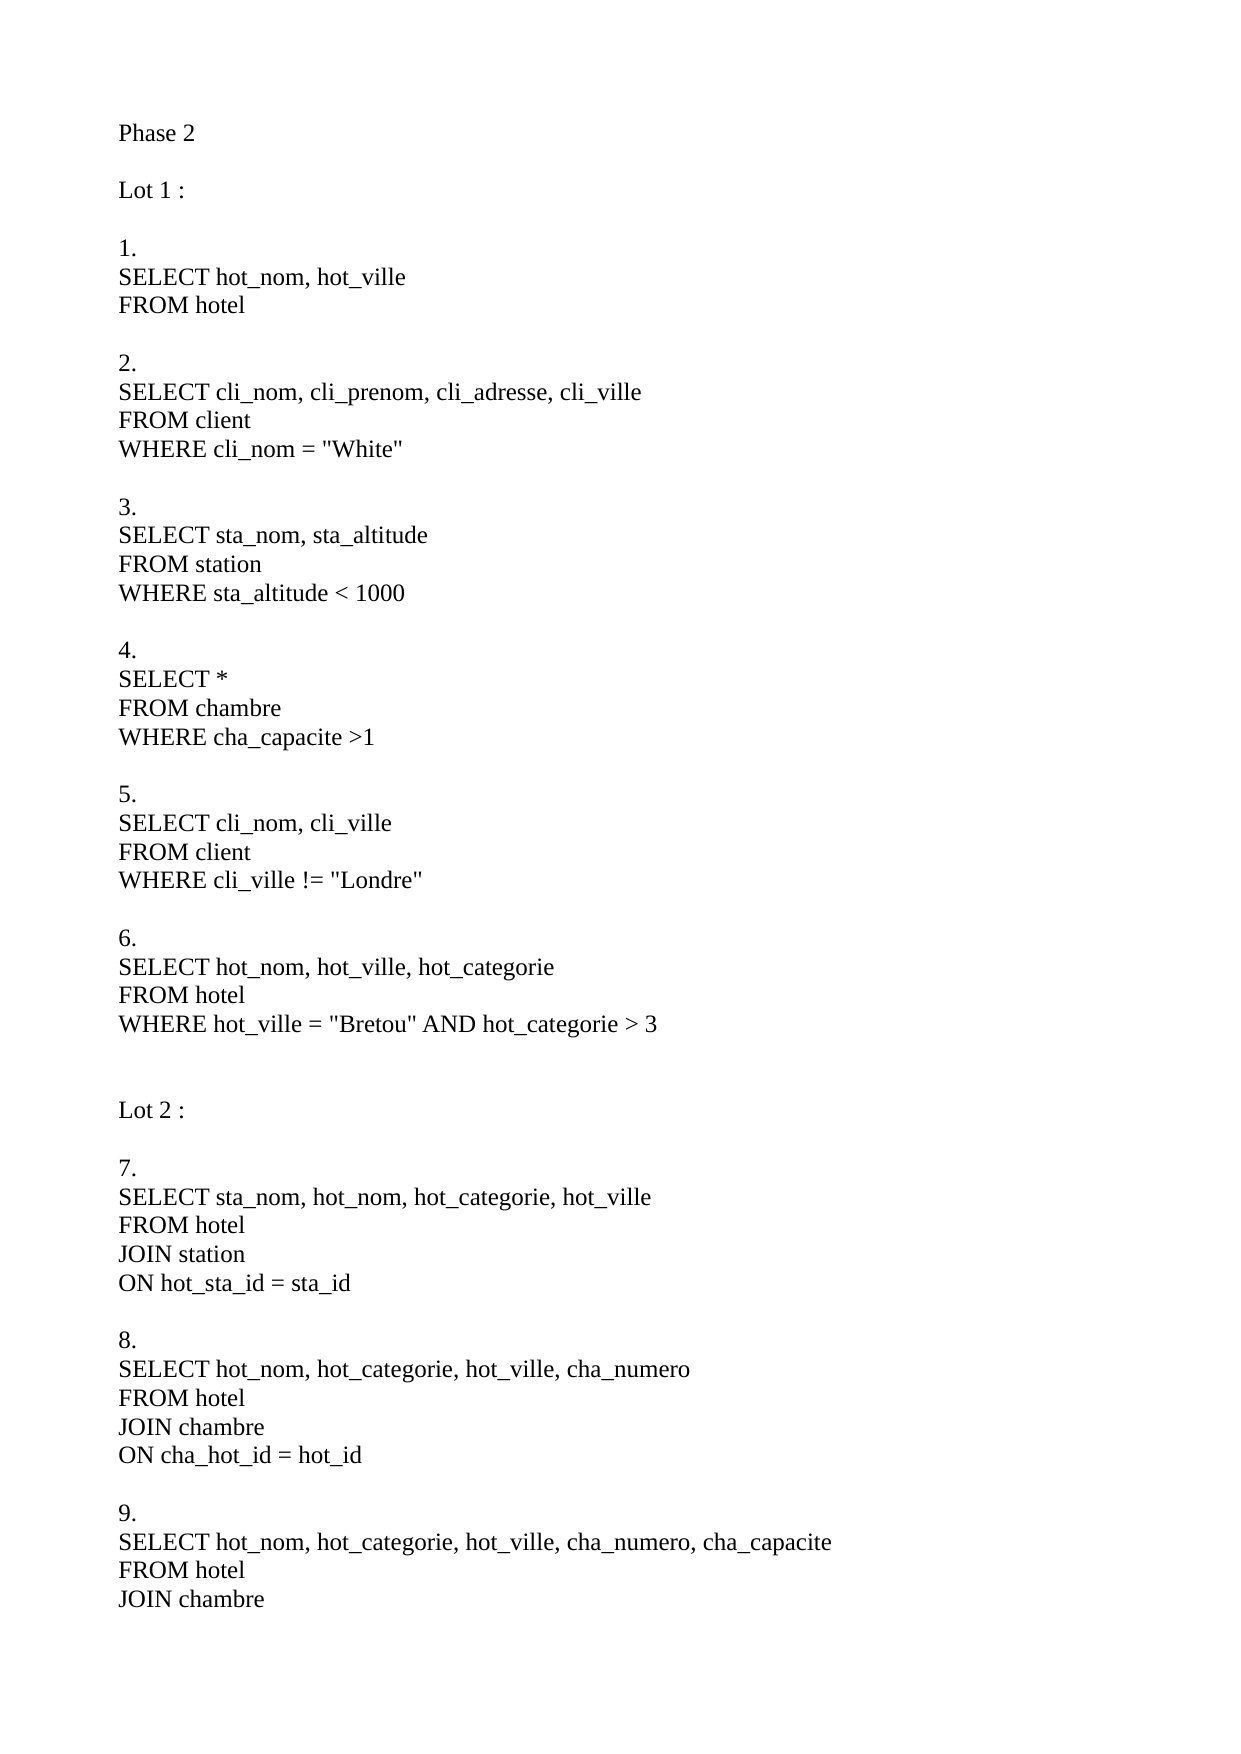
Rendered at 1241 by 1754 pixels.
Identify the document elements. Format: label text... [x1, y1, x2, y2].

text JOIN chambre [118, 1584, 1122, 1613]
text SELECT cli_nom, cli_ville [118, 808, 1122, 837]
text JOIN chambre [118, 1412, 1122, 1441]
text 2. [118, 348, 1122, 377]
text ON cha_hot_id = hot_id [118, 1441, 1122, 1469]
text FROM client [118, 406, 1122, 434]
text JOIN station [118, 1239, 1122, 1268]
text Lot 2 : [118, 1096, 1122, 1124]
text FROM client [118, 837, 1122, 866]
text SELECT sta_nom, sta_altitude [118, 521, 1122, 549]
text 5. [118, 779, 1122, 808]
text SELECT * [118, 664, 1122, 693]
text SELECT hot_nom, hot_ville [118, 262, 1122, 291]
text SELECT hot_nom, hot_categorie, hot_ville, cha_numero, cha_capacite [118, 1527, 1122, 1556]
text SELECT hot_nom, hot_categorie, hot_ville, cha_numero [118, 1354, 1122, 1383]
text Phase 2 [118, 118, 1122, 147]
text FROM hotel [118, 1383, 1122, 1412]
text FROM hotel [118, 1556, 1122, 1584]
text WHERE sta_altitude < 1000 [118, 578, 1122, 607]
text FROM station [118, 549, 1122, 578]
text FROM hotel [118, 291, 1122, 319]
text FROM hotel [118, 1211, 1122, 1239]
text WHERE cha_capacite >1 [118, 722, 1122, 751]
text ON hot_sta_id = sta_id [118, 1268, 1122, 1297]
text FROM chambre [118, 693, 1122, 722]
text SELECT sta_nom, hot_nom, hot_categorie, hot_ville [118, 1182, 1122, 1211]
text Lot 1 : [118, 176, 1122, 204]
text 1. [118, 233, 1122, 262]
text 9. [118, 1498, 1122, 1527]
text 4. [118, 636, 1122, 664]
text FROM hotel [118, 981, 1122, 1009]
text 3. [118, 492, 1122, 521]
text WHERE hot_ville = "Bretou" AND hot_categorie > 3 [118, 1009, 1122, 1038]
text SELECT hot_nom, hot_ville, hot_categorie [118, 952, 1122, 981]
text 6. [118, 923, 1122, 952]
text WHERE cli_nom = "White" [118, 434, 1122, 463]
text SELECT cli_nom, cli_prenom, cli_adresse, cli_ville [118, 377, 1122, 406]
text 8. [118, 1326, 1122, 1354]
text WHERE cli_ville != "Londre" [118, 866, 1122, 894]
text 7. [118, 1153, 1122, 1182]
